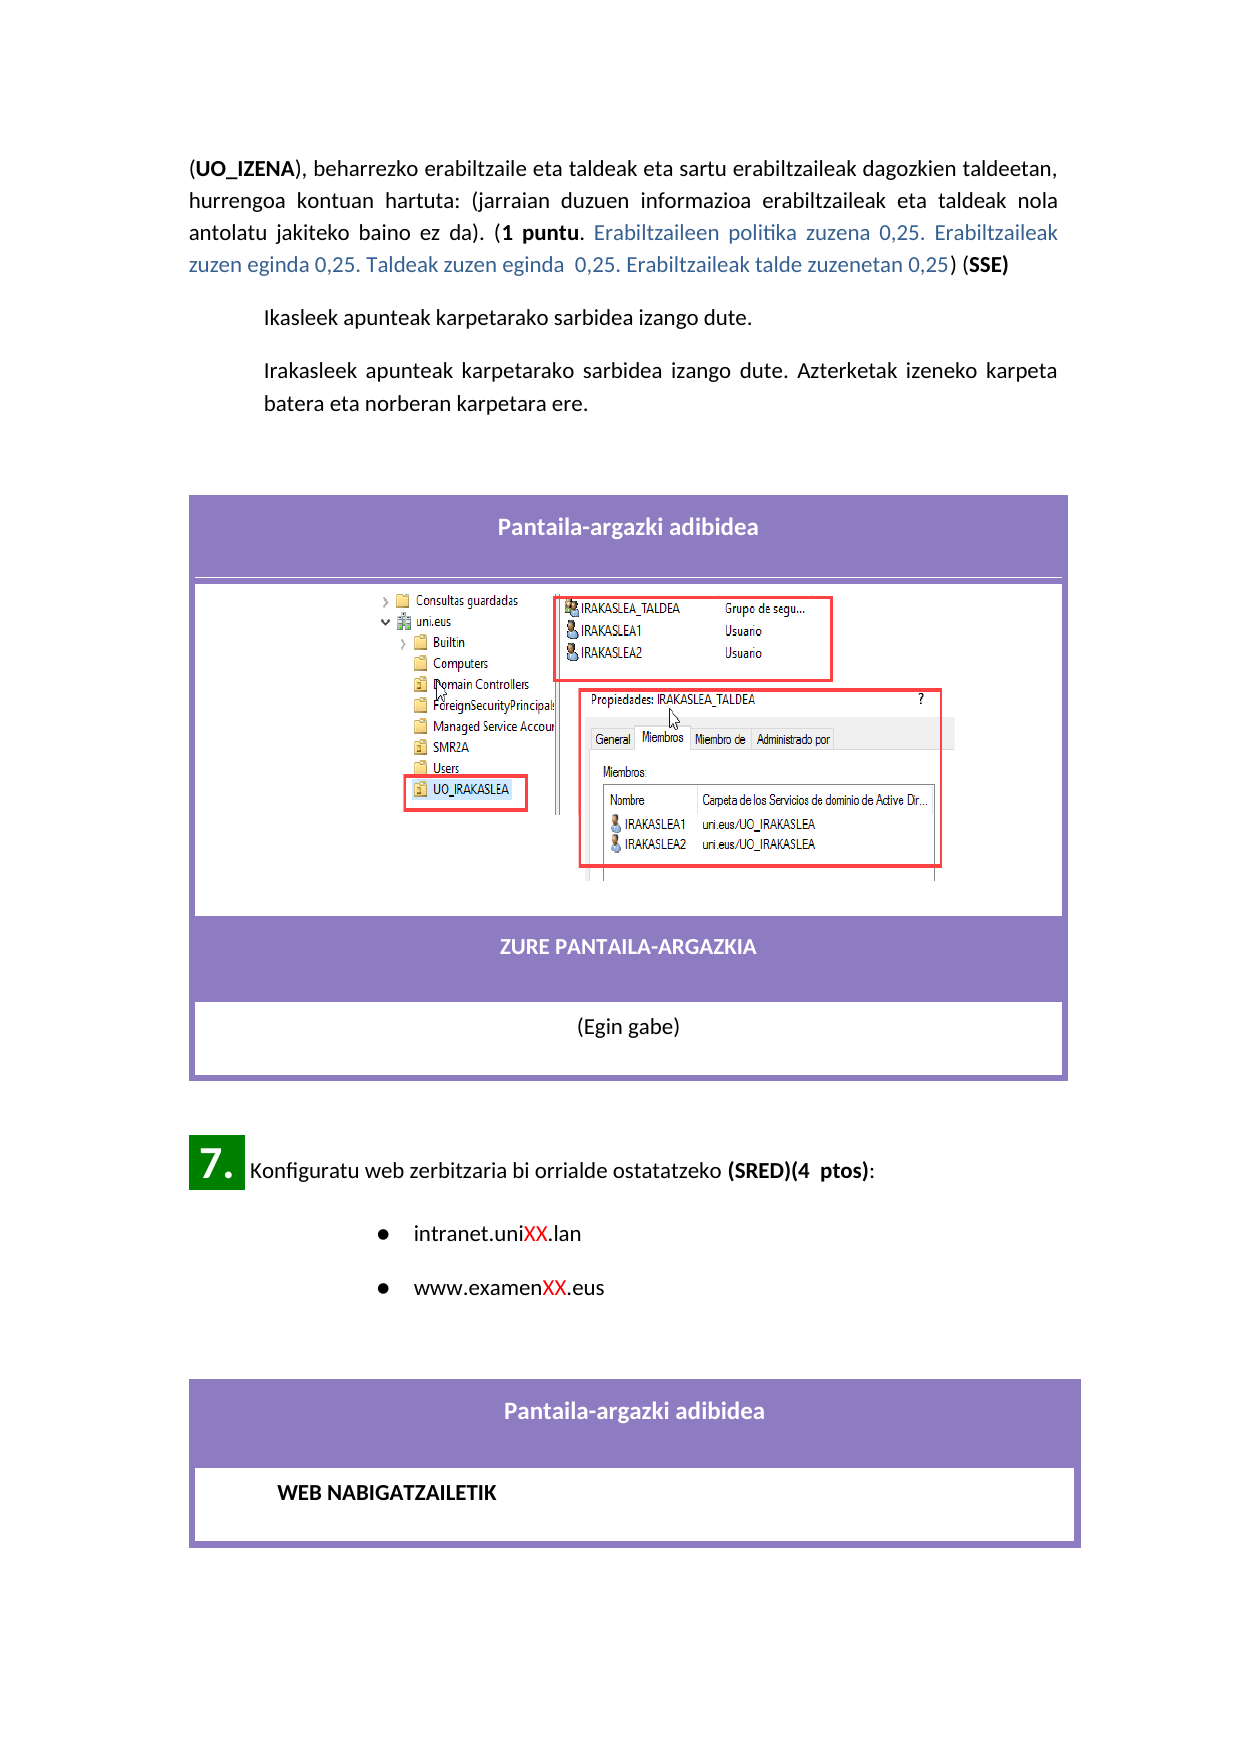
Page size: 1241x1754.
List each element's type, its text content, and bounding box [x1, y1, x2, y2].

table_header (UO_IZENA), beharrezko erabiltzaile eta taldeak eta sartu erabiltzaileak dagozkien taldeetan, hurrengoa kontuan hartuta: (jarraian duzuen informazioa erabiltzaileak eta taldeak nola antolatu jakiteko baino ez da). (1 puntu. Erabiltzaileen politika zuzena 0,25. Erabiltzaileak zuzen eginda 0,25. Taldeak zuzen eginda 0,25. Erabiltzaileak talde zuzenetan 0,25) (SSE) Ikasleek apunteak karpetarako sarbidea izango dute. Irakasleek apunteak karpetarako sarbidea izango dute. Azterketak izeneko karpeta batera eta norberan karpetara ere. 7. Konfiguratu web zerbitzaria bi orrialde ostatatzeko (SRED)(4 ptos): intranet.uniXX.lan www.examenXX.eus [177, 148, 1196, 1547]
picture [377, 594, 955, 881]
table_cell (Egin gabe) [195, 1002, 1062, 1075]
table_cell [195, 584, 1062, 916]
table_header Pantaila-argazki adibidea [195, 1385, 1074, 1461]
table_cell WEB NABIGATZAILETIK [195, 1468, 1074, 1541]
table_header Pantaila-argazki adibidea [195, 501, 1062, 577]
table_cell ZURE PANTAILA-ARGAZKIA [195, 922, 1062, 995]
